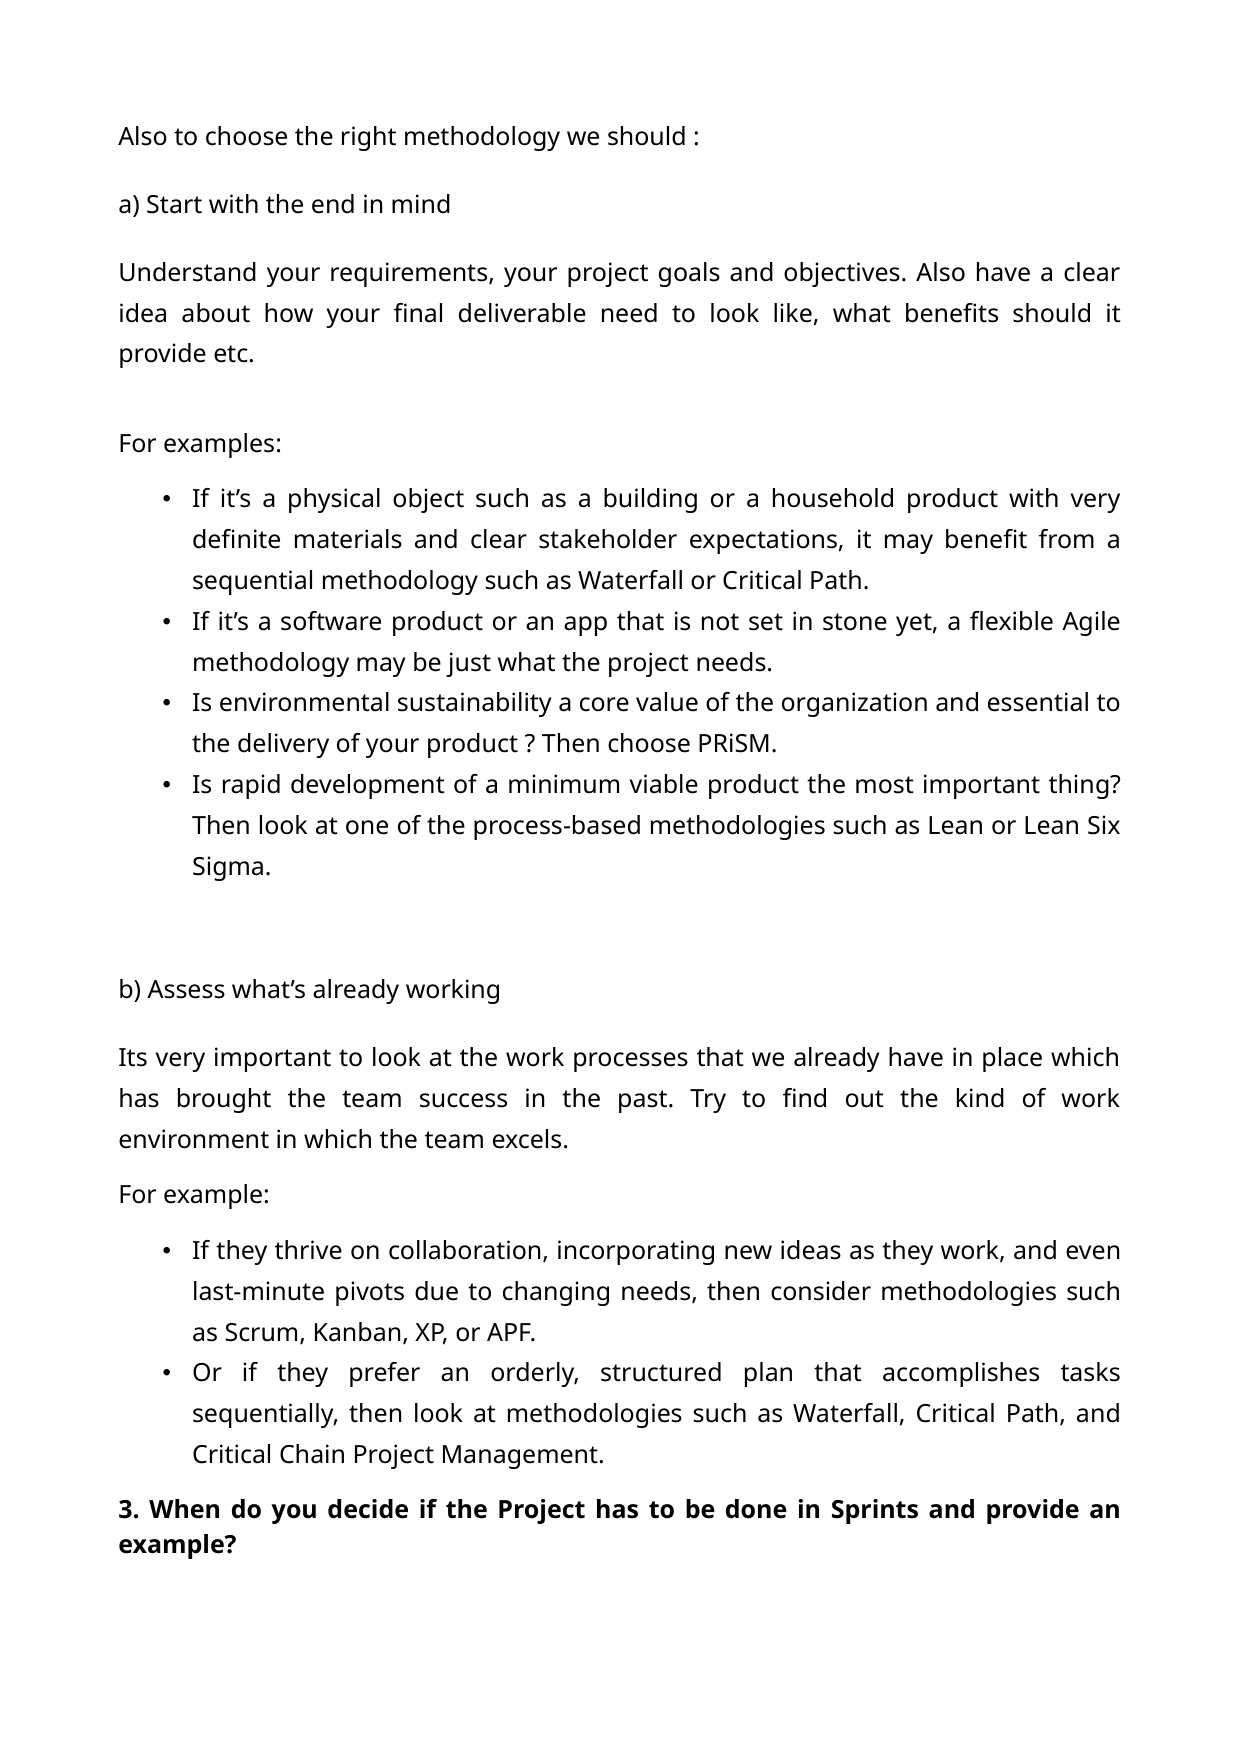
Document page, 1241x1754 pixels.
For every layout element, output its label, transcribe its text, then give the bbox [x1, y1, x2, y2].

text a) Start with the end in mind [118, 186, 1122, 220]
list Is rapid development of a minimum viable product the most important thing? Then look at one of the process-based methodologies such as Lean or Lean Six Sigma. [162, 767, 1122, 882]
text Understand your requirements, your project goals and objectives. Also have a clear idea about how your final deliverable need to look like, what benefits should it provide etc. [118, 254, 1122, 370]
text Also to choose the right methodology we should : [118, 118, 1122, 152]
text 3. When do you decide if the Project has to be done in Sprints and provide an example? [118, 1492, 1122, 1560]
list If it’s a physical object such as a building or a household product with very definite materials and clear stakeholder expectations, it may benefit from a sequential methodology such as Waterfall or Critical Path. [162, 481, 1122, 597]
list Is environmental sustainability a core value of the organization and essential to the delivery of your product ? Then choose PRiSM. [162, 685, 1122, 760]
list Or if they prefer an orderly, structured plan that accomplishes tasks sequentially, then look at methodologies such as Waterfall, Critical Path, and Critical Chain Project Management. [162, 1355, 1122, 1471]
list If it’s a software product or an app that is not set in stone yet, a flexible Agile methodology may be just what the project needs. [162, 603, 1122, 678]
text Its very important to look at the work processes that we already have in place which has brought the team success in the past. Try to find out the kind of work environment in which the team excels. [118, 1040, 1122, 1156]
text b) Assess what’s already working [118, 972, 1122, 1006]
text For example: [118, 1177, 1122, 1211]
text For examples: [118, 426, 1122, 459]
list If they thrive on collaboration, incorporating new ideas as they work, and even last-minute pivots due to changing needs, then consider methodologies such as Scrum, Kanban, XP, or APF. [162, 1233, 1122, 1348]
